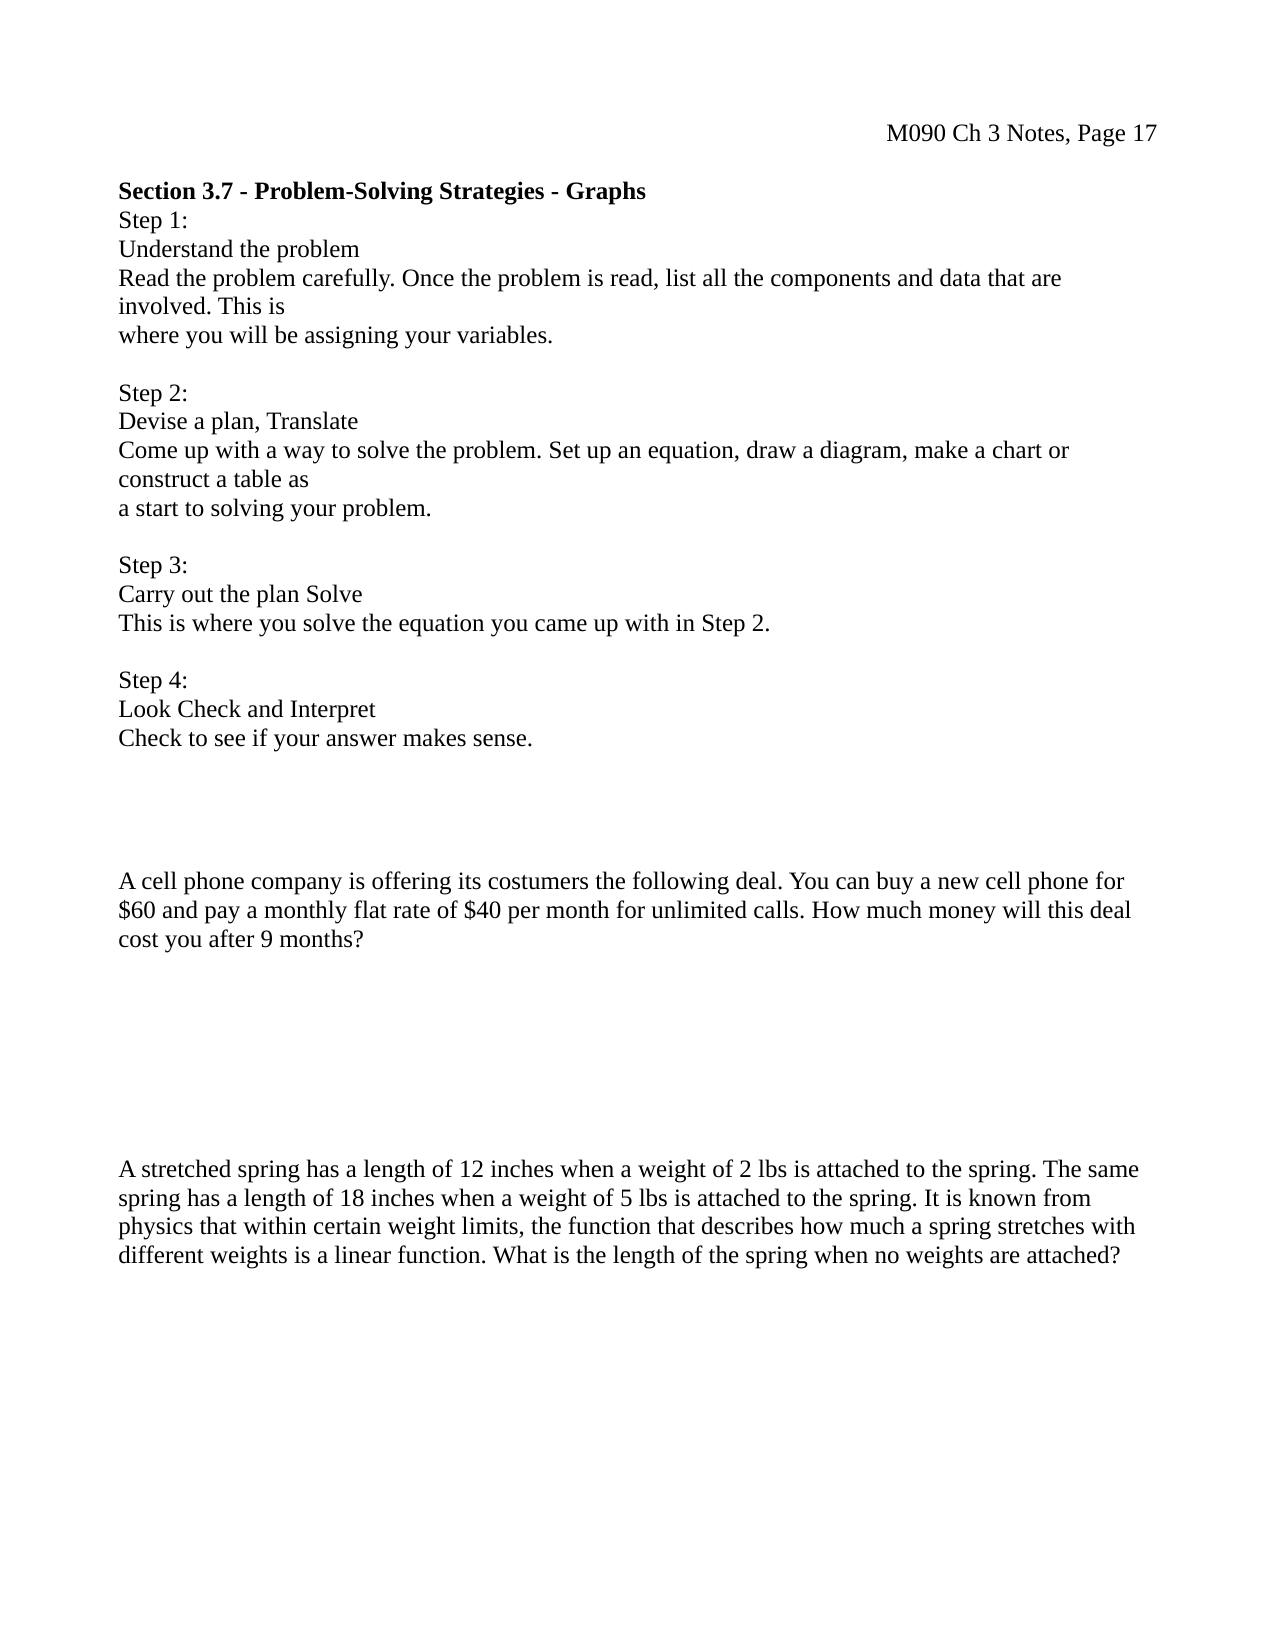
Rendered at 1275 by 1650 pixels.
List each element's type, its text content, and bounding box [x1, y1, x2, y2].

text Come up with a way to solve the problem. Set up an equation, draw a diagram, make a chart or construct a table as [118, 435, 1157, 493]
text Devise a plan, Translate [118, 406, 1157, 435]
text Step 2: [118, 378, 1157, 406]
text A stretched spring has a length of 12 inches when a weight of 2 lbs is attached to the spring. The same spring has a length of 18 inches when a weight of 5 lbs is attached to the spring. It is known from physics that within certain weight limits, the function that describes how much a spring stretches with different weights is a linear function. What is the length of the spring when no weights are attached? [118, 1154, 1157, 1269]
text Read the problem carefully. Once the problem is read, list all the components and data that are involved. This is [118, 263, 1157, 320]
text Look Check and Interpret [118, 694, 1157, 723]
text Section 3.7 - Problem-Solving Strategies - Graphs [118, 176, 1157, 205]
text Understand the problem [118, 234, 1157, 263]
text Step 1: [118, 205, 1157, 234]
text where you will be assigning your variables. [118, 320, 1157, 349]
text Step 3: [118, 550, 1157, 579]
text Step 4: [118, 665, 1157, 694]
text This is where you solve the equation you came up with in Step 2. [118, 608, 1157, 636]
text a start to solving your problem. [118, 493, 1157, 521]
text Check to see if your answer makes sense. [118, 723, 1157, 751]
text Carry out the plan Solve [118, 579, 1157, 608]
text A cell phone company is offering its costumers the following deal. You can buy a new cell phone for $60 and pay a monthly flat rate of $40 per month for unlimited calls. How much money will this deal cost you after 9 months? [118, 866, 1157, 953]
